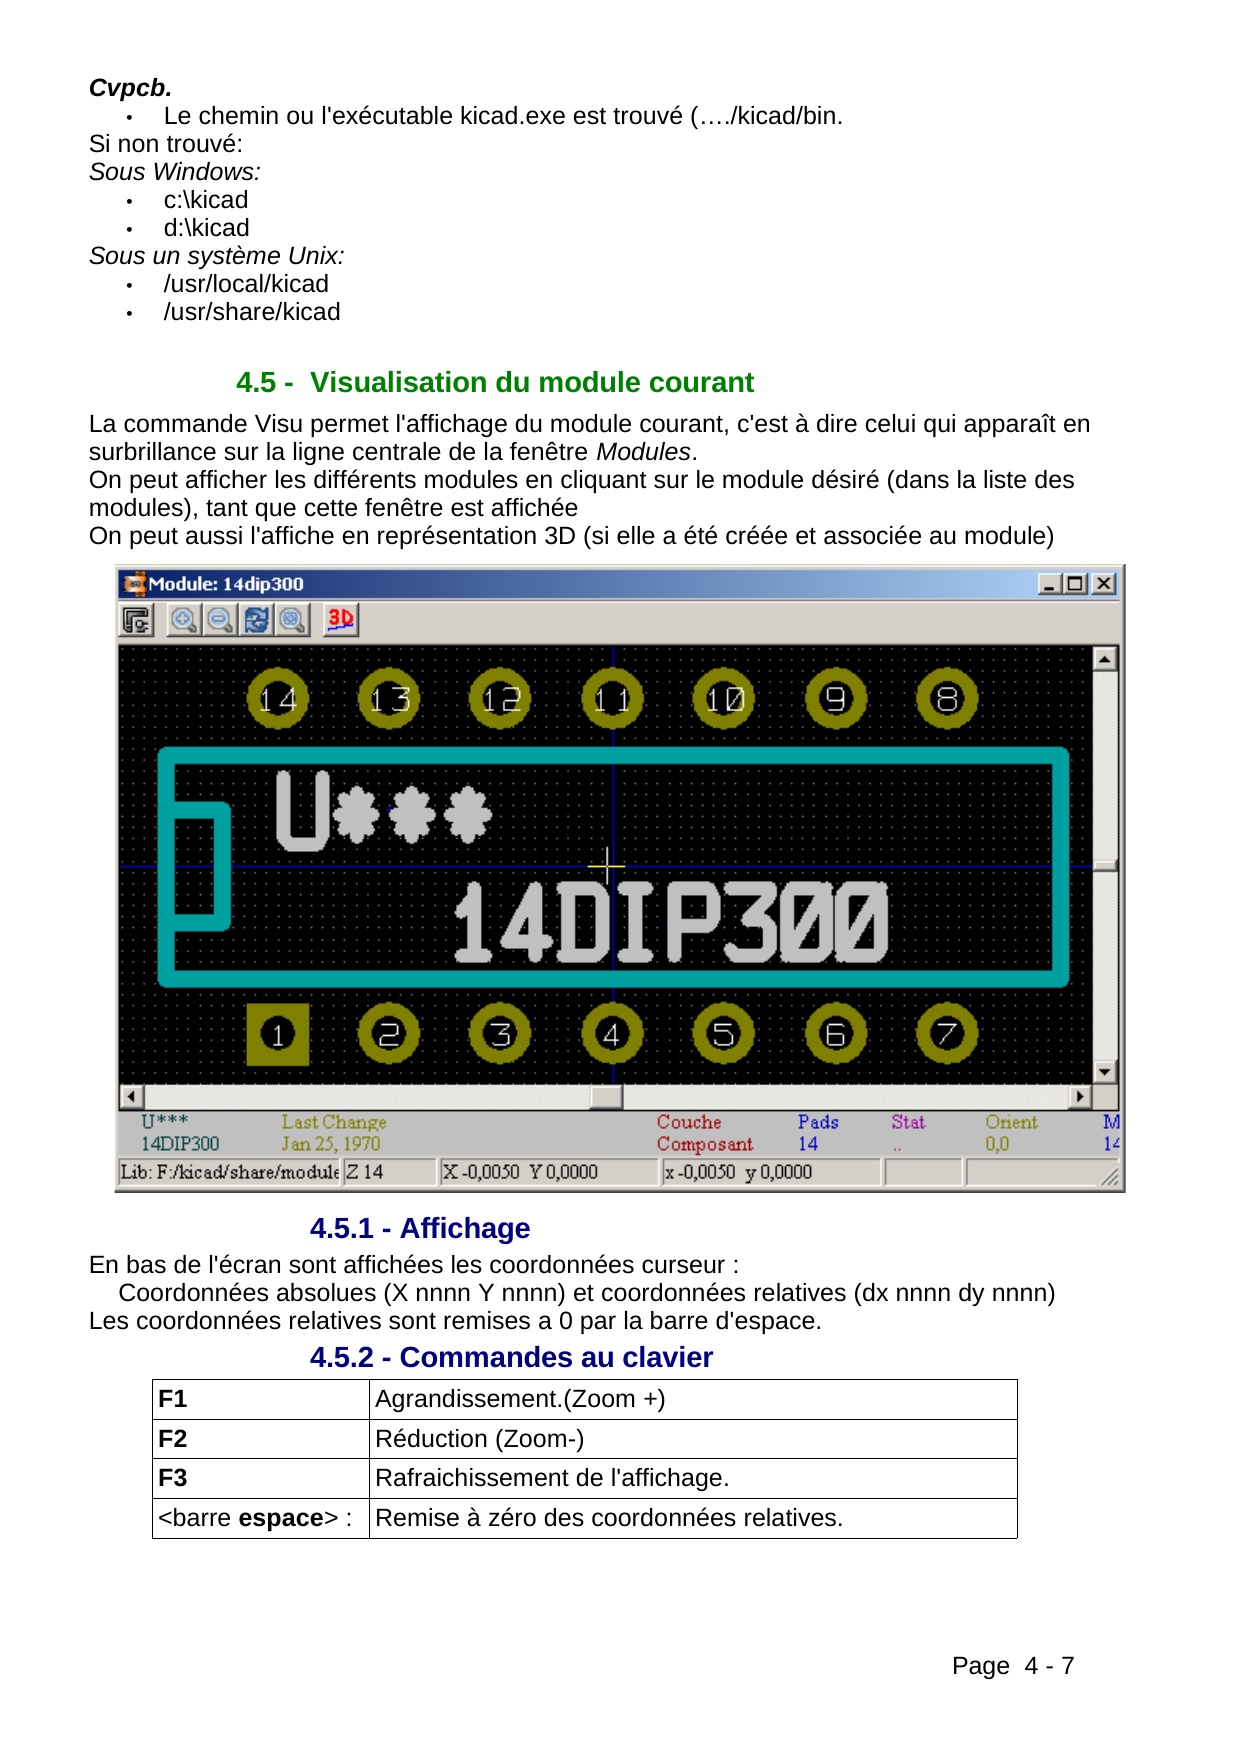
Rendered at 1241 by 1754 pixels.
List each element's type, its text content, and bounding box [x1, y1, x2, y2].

text On peut afficher les différents modules en cliquant sur le module désiré (dans la liste des modules), tant que cette fenêtre est affichée [88, 466, 1152, 522]
table_header F1 [153, 1380, 369, 1419]
table_cell Réduction (Zoom-) [370, 1420, 1017, 1458]
text La commande Visu permet l'affichage du module courant, c'est à dire celui qui apparaît en surbrillance sur la ligne centrale de la fenêtre Modules. [88, 410, 1152, 466]
text Les coordonnées relatives sont remises a 0 par la barre d'espace. [88, 1307, 1152, 1335]
subtitle Visualisation du module courant [162, 366, 1152, 398]
table_cell F3 [153, 1459, 369, 1498]
table_cell Rafraichissement de l'affichage. [370, 1459, 1017, 1498]
text Si non trouvé: [88, 130, 1152, 158]
text On peut aussi l'affiche en représentation 3D (si elle a été créée et associée au module) [88, 522, 1152, 550]
subtitle Affichage [236, 1212, 1152, 1245]
text Sous Windows: [88, 158, 1152, 186]
text En bas de l'écran sont affichées les coordonnées curseur : [88, 1251, 1152, 1279]
list /usr/share/kicad [126, 298, 1152, 326]
list Le chemin ou l'exécutable kicad.exe est trouvé (…./kicad/bin. [126, 102, 1152, 130]
list c:\kicad [126, 186, 1152, 214]
list /usr/local/kicad [126, 270, 1152, 298]
table_cell <barre espace> : [153, 1499, 369, 1538]
list d:\kicad [126, 214, 1152, 242]
picture [114, 564, 1126, 1193]
table_cell Remise à zéro des coordonnées relatives. [370, 1499, 1017, 1538]
table_header Agrandissement.(Zoom +) [370, 1380, 1017, 1419]
text Sous un système Unix: [88, 242, 1152, 270]
table_cell F2 [153, 1420, 369, 1458]
text Coordonnées absolues (X nnnn Y nnnn) et coordonnées relatives (dx nnnn dy nnnn) [118, 1279, 1152, 1307]
subtitle Commandes au clavier [236, 1341, 1152, 1373]
